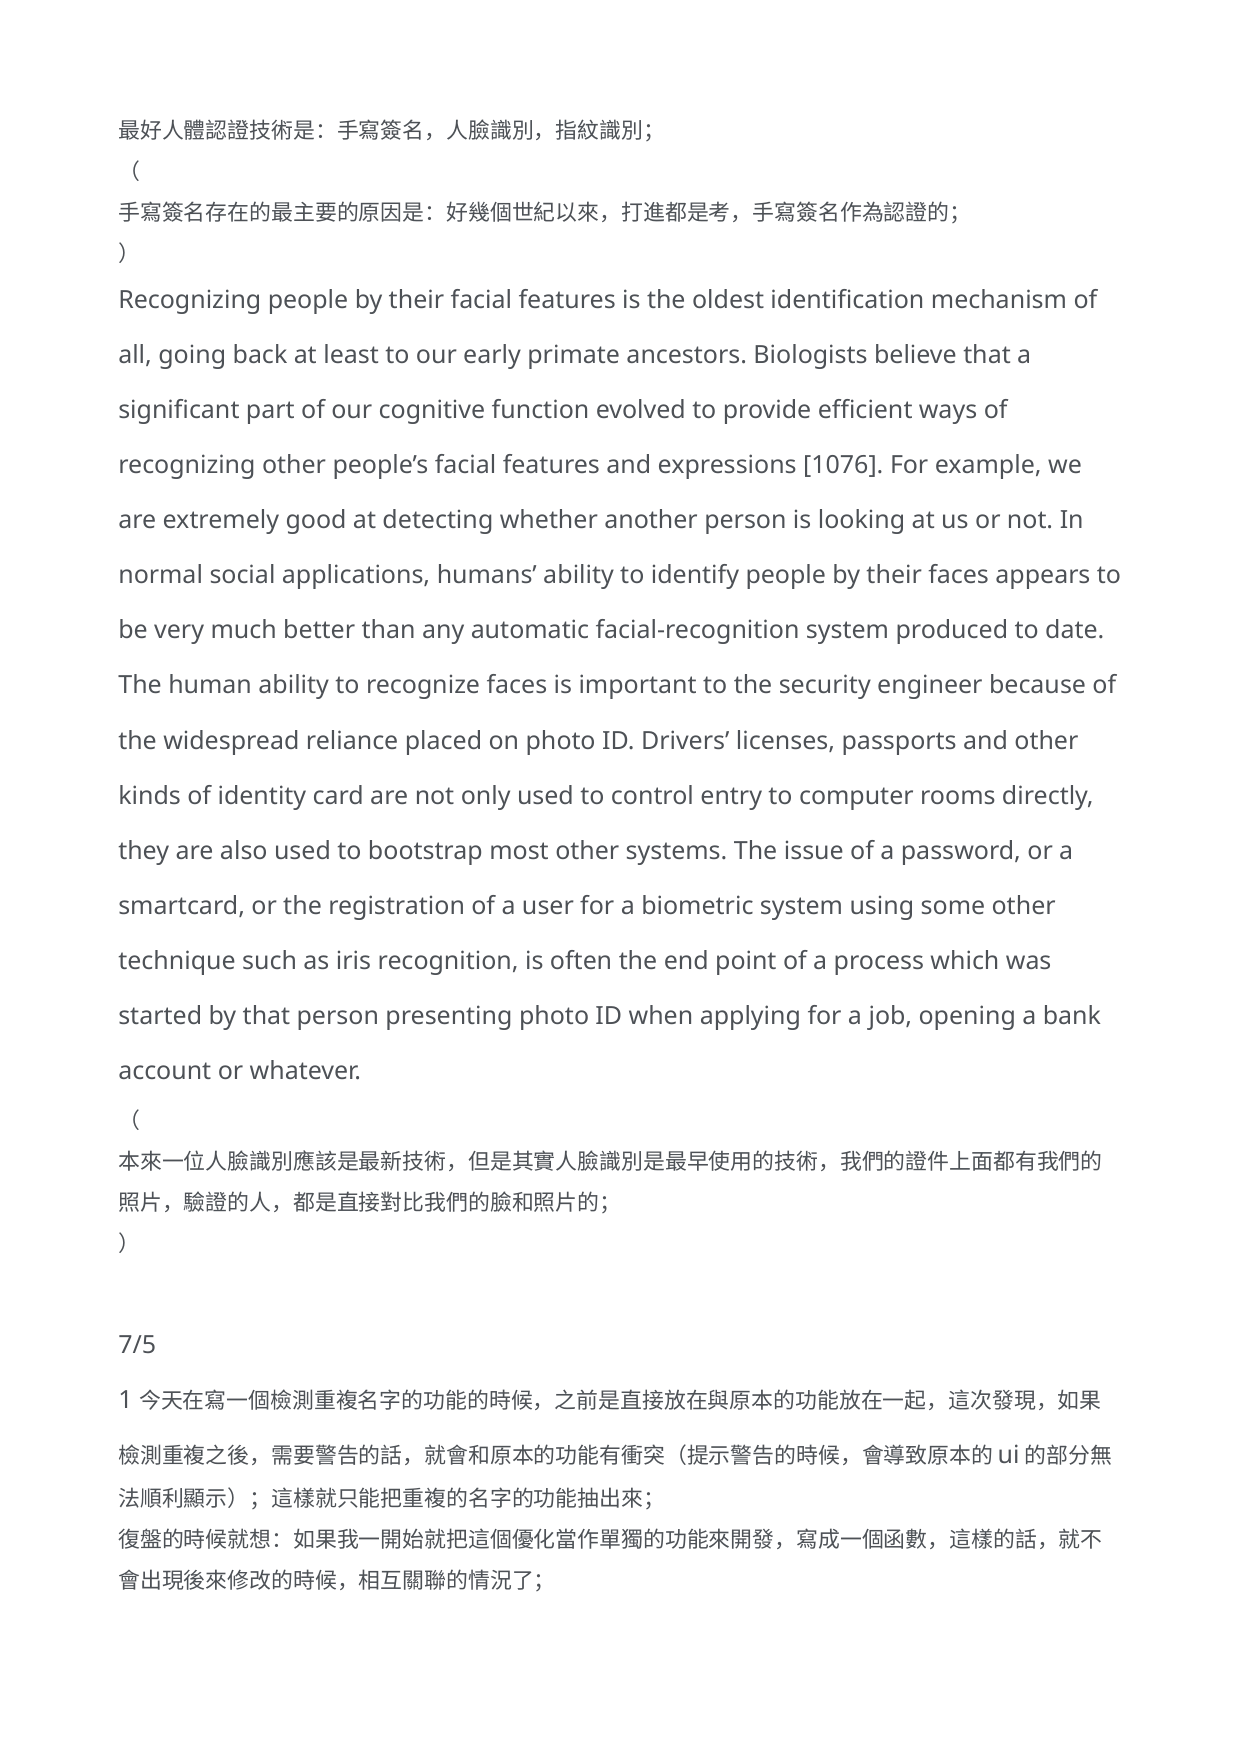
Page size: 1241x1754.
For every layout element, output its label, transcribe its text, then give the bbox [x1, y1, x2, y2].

text 最好人體認證技術是：手寫簽名，人臉識別，指紋識別； [118, 118, 1122, 143]
text （ [118, 159, 1122, 184]
text ） [118, 241, 1122, 266]
text （ [118, 1108, 1122, 1133]
text Recognizing people by their facial features is the oldest identification mechanism of all, going back at least to our early primate ancestors. Biologists believe that a significant part of our cognitive function evolved to provide efficient ways of recognizing other people’s facial features and expressions [1076]. For example, we are extremely good at detecting whether another person is looking at us or not. In normal social applications, humans’ ability to identify people by their faces appears to be very much better than any automatic facial-recognition system produced to date. The human ability to recognize faces is important to the security engineer because of the widespread reliance placed on photo ID. Drivers’ licenses, passports and other kinds of identity card are not only used to control entry to computer rooms directly, they are also used to bootstrap most other systems. The issue of a password, or a smartcard, or the registration of a user for a biometric system using some other technique such as iris recognition, is often the end point of a process which was started by that person presenting photo ID when applying for a job, opening a bank account or whatever. [118, 281, 1122, 1087]
text 手寫簽名存在的最主要的原因是：好幾個世紀以來，打進都是考，手寫簽名作為認證的； [118, 200, 1122, 225]
text 7/5 [118, 1326, 1122, 1361]
text ） [118, 1231, 1122, 1256]
text 本來一位人臉識別應該是最新技術，但是其實人臉識別是最早使用的技術，我們的證件上面都有我們的照片，驗證的人，都是直接對比我們的臉和照片的； [118, 1149, 1122, 1215]
text 復盤的時候就想：如果我一開始就把這個優化當作單獨的功能來開發，寫成一個函數，這樣的話，就不會出現後來修改的時候，相互關聯的情況了； [118, 1527, 1122, 1593]
text 1 今天在寫一個檢測重複名字的功能的時候，之前是直接放在與原本的功能放在一起，這次發現，如果檢測重複之後，需要警告的話，就會和原本的功能有衝突（提示警告的時候，會導致原本的ui的部分無法順利顯示）；這樣就只能把重複的名字的功能抽出來； [118, 1382, 1122, 1512]
